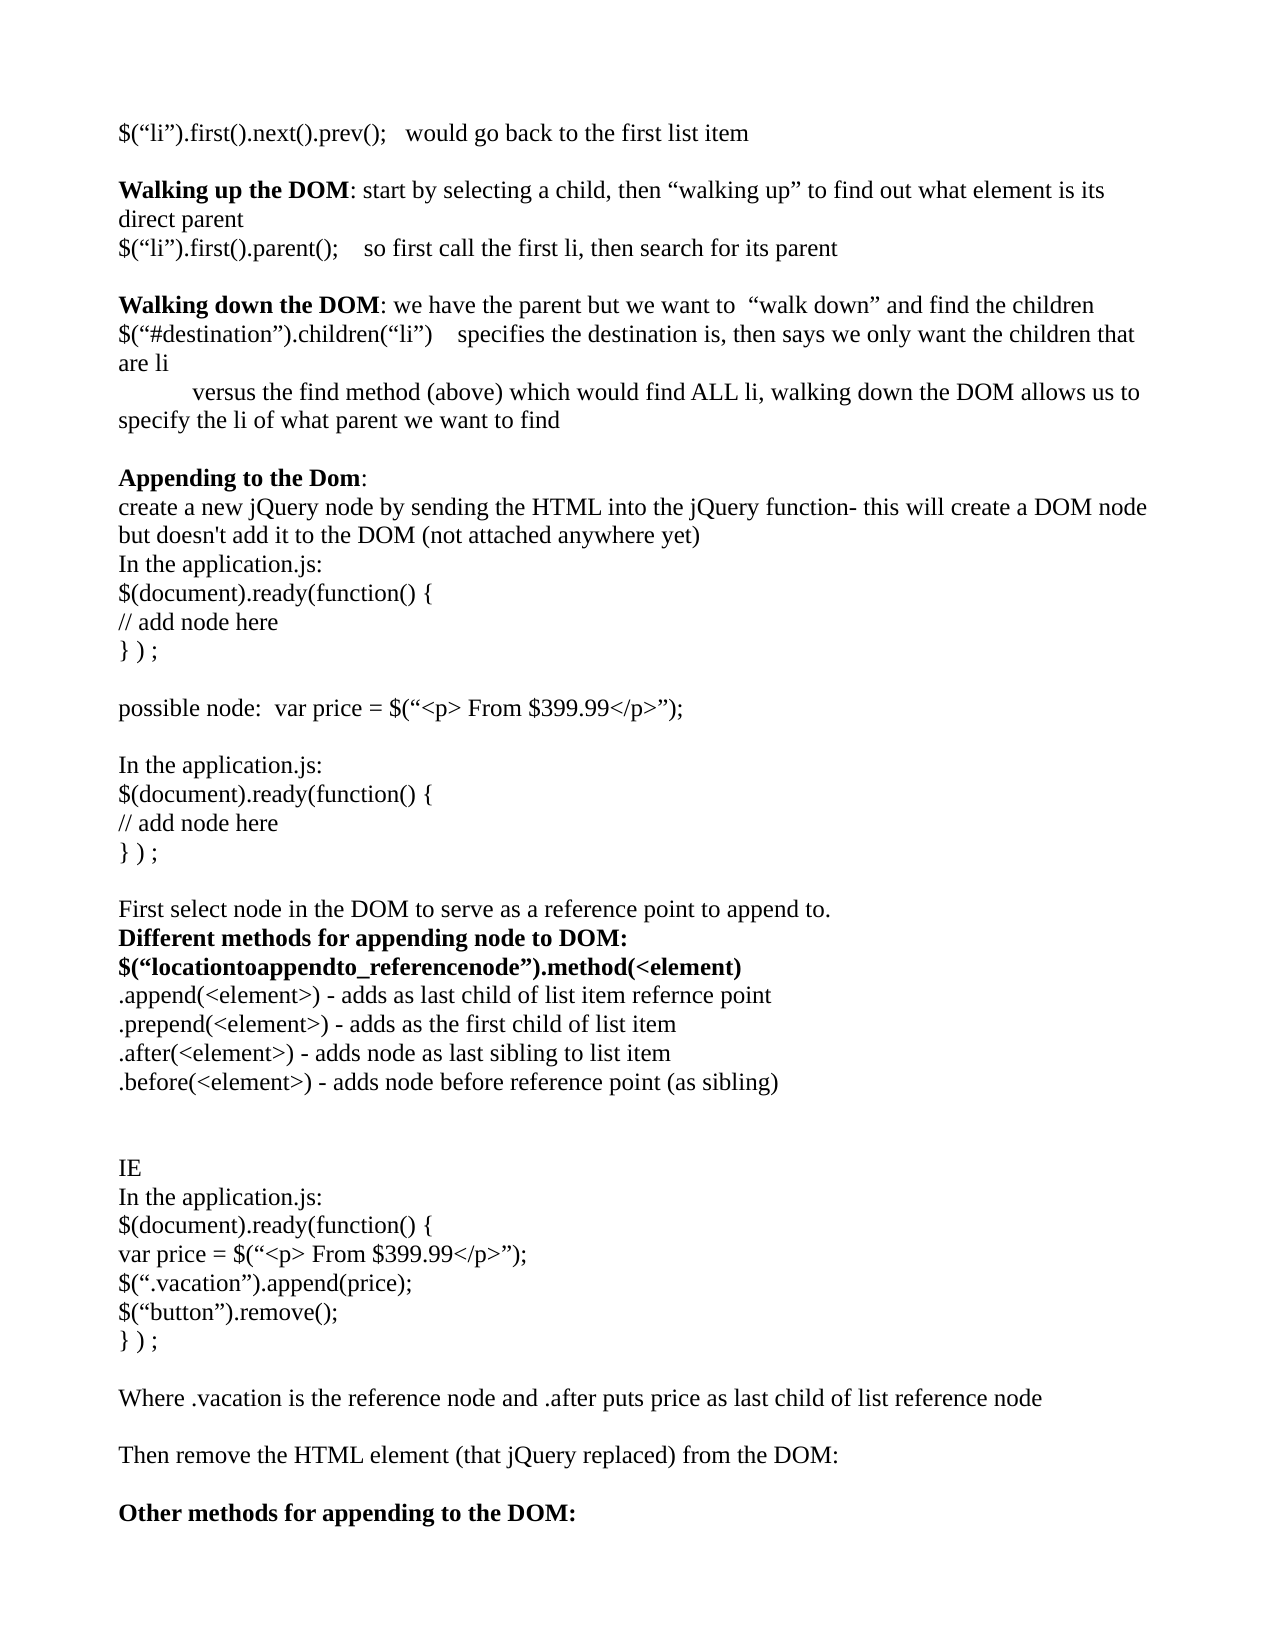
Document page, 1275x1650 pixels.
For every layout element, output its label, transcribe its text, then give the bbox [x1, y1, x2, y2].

text $(“li”).first().parent(); so first call the first li, then search for its parent [118, 233, 1157, 262]
text Appending to the Dom: [118, 463, 1157, 492]
text create a new jQuery node by sending the HTML into the jQuery function- this will create a DOM node but doesn't add it to the DOM (not attached anywhere yet) [118, 492, 1157, 549]
text Where .vacation is the reference node and .after puts price as last child of list reference node [118, 1383, 1157, 1412]
text .append(<element>) - adds as last child of list item refernce point [118, 981, 1157, 1009]
text Walking up the DOM: start by selecting a child, then “walking up” to find out what element is its direct parent [118, 176, 1157, 233]
text Walking down the DOM: we have the parent but we want to “walk down” and find the children [118, 291, 1157, 319]
text $(“#destination”).children(“li”) specifies the destination is, then says we only want the children that are li [118, 319, 1157, 377]
text $(“.vacation”).append(price); [118, 1268, 1157, 1297]
text .after(<element>) - adds node as last sibling to list item [118, 1038, 1157, 1067]
text .prepend(<element>) - adds as the first child of list item [118, 1009, 1157, 1038]
text In the application.js: $(document).ready(function() { // add node here } ) ; [118, 549, 1157, 664]
text .before(<element>) - adds node before reference point (as sibling) [118, 1067, 1157, 1096]
text possible node: var price = $(“<p> From $399.99</p>”); [118, 693, 1157, 722]
text Then remove the HTML element (that jQuery replaced) from the DOM: [118, 1441, 1157, 1469]
text $(“li”).first().next().prev(); would go back to the first list item [118, 118, 1157, 147]
text In the application.js: $(document).ready(function() { var price = $(“<p> From $399.99</p>”); [118, 1182, 1157, 1268]
text $(“button”).remove(); } ) ; [118, 1297, 1157, 1354]
text versus the find method (above) which would find ALL li, walking down the DOM allows us to specify the li of what parent we want to find [118, 377, 1157, 434]
text $(“locationtoappendto_referencenode”).method(<element) [118, 952, 1157, 981]
text IE [118, 1153, 1157, 1182]
text Other methods for appending to the DOM: [118, 1498, 1157, 1527]
text In the application.js: $(document).ready(function() { // add node here } ) ; [118, 751, 1157, 866]
text First select node in the DOM to serve as a reference point to append to. Different methods for appending node to DOM: [118, 894, 1157, 952]
